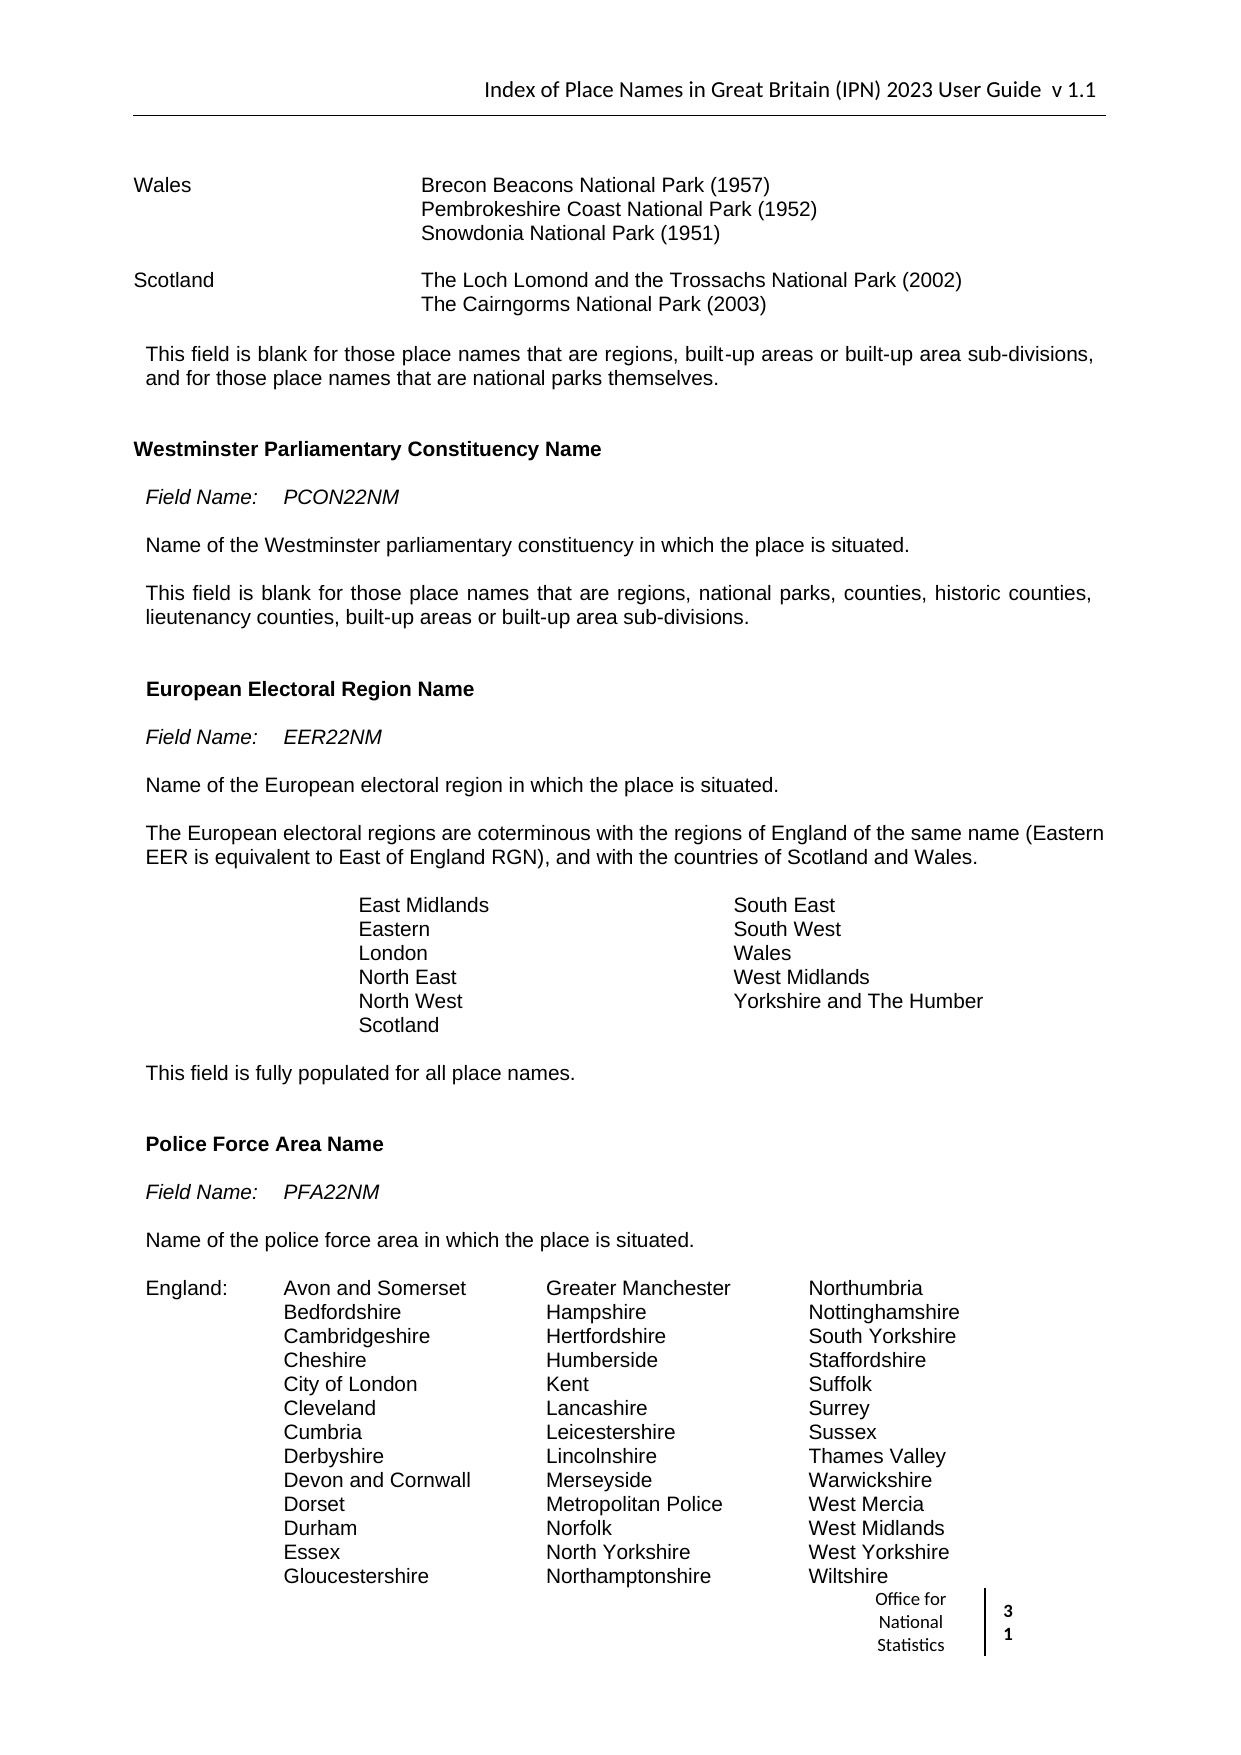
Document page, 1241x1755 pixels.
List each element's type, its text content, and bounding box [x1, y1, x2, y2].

text This field is blank for those place names that are regions, built-up areas or built-up area sub-divisions, and for those place names that are national parks themselves. [145, 341, 1094, 389]
text London Wales [221, 941, 1108, 964]
text Gloucestershire Northamptonshire Wiltshire [145, 1563, 991, 1587]
subtitle Scotland The Loch Lomond and the Trossachs National Park (2002) [133, 268, 1108, 292]
subtitle Snowdonia National Park (1951) [133, 220, 1108, 244]
text Name of the Westminster parliamentary constituency in which the place is situated. [145, 533, 1075, 557]
subtitle The Cairngorms National Park (2003) [133, 292, 1108, 316]
text Name of the police force area in which the place is situated. [145, 1228, 991, 1252]
subtitle Police Force Area Name [145, 1132, 1106, 1156]
subtitle Westminster Parliamentary Constituency Name [133, 437, 677, 461]
subtitle Wales Brecon Beacons National Park (1957) [133, 172, 1108, 196]
text Scotland [221, 1012, 1108, 1036]
text This field is fully populated for all place names. [145, 1060, 1106, 1084]
text England: Avon and Somerset Greater Manchester Northumbria [145, 1276, 1106, 1300]
text Bedfordshire Hampshire Nottinghamshire [220, 1300, 1094, 1324]
text Cleveland Lancashire Surrey [145, 1396, 991, 1420]
text Devon and Cornwall Merseyside Warwickshire [145, 1468, 991, 1492]
text Field Name: EER22NM [145, 725, 1106, 749]
text Field Name: PCON22NM [145, 485, 425, 509]
text North West Yorkshire and The Humber [221, 988, 1108, 1012]
text Durham Norfolk West Midlands [145, 1516, 991, 1539]
text Cambridgeshire Hertfordshire South Yorkshire [145, 1324, 991, 1348]
text Cumbria Leicestershire Sussex [145, 1420, 991, 1444]
text Eastern South West [221, 917, 1108, 941]
text North East West Midlands [221, 964, 1108, 988]
subtitle Pembrokeshire Coast National Park (1952) [133, 196, 1108, 220]
text Essex North Yorkshire West Yorkshire [145, 1539, 991, 1563]
text Cheshire Humberside Staffordshire [145, 1348, 991, 1372]
subtitle European Electoral Region Name [146, 677, 1106, 701]
text Derbyshire Lincolnshire Thames Valley [145, 1444, 991, 1468]
text The European electoral regions are coterminous with the regions of England of the same name (Eastern EER is equivalent to East of England RGN), and with the countries of Scotland and Wales. [145, 821, 1106, 868]
text Field Name: PFA22NM [145, 1180, 1106, 1204]
text East Midlands South East [221, 893, 1108, 917]
text Name of the European electoral region in which the place is situated. [145, 773, 991, 797]
text City of London Kent Suffolk [145, 1372, 991, 1396]
text Dorset Metropolitan Police West Mercia [145, 1492, 991, 1516]
text This field is blank for those place names that are regions, national parks, counties, historic counties, lieutenancy counties, built-up areas or built-up area sub-divisions. [145, 581, 1094, 629]
